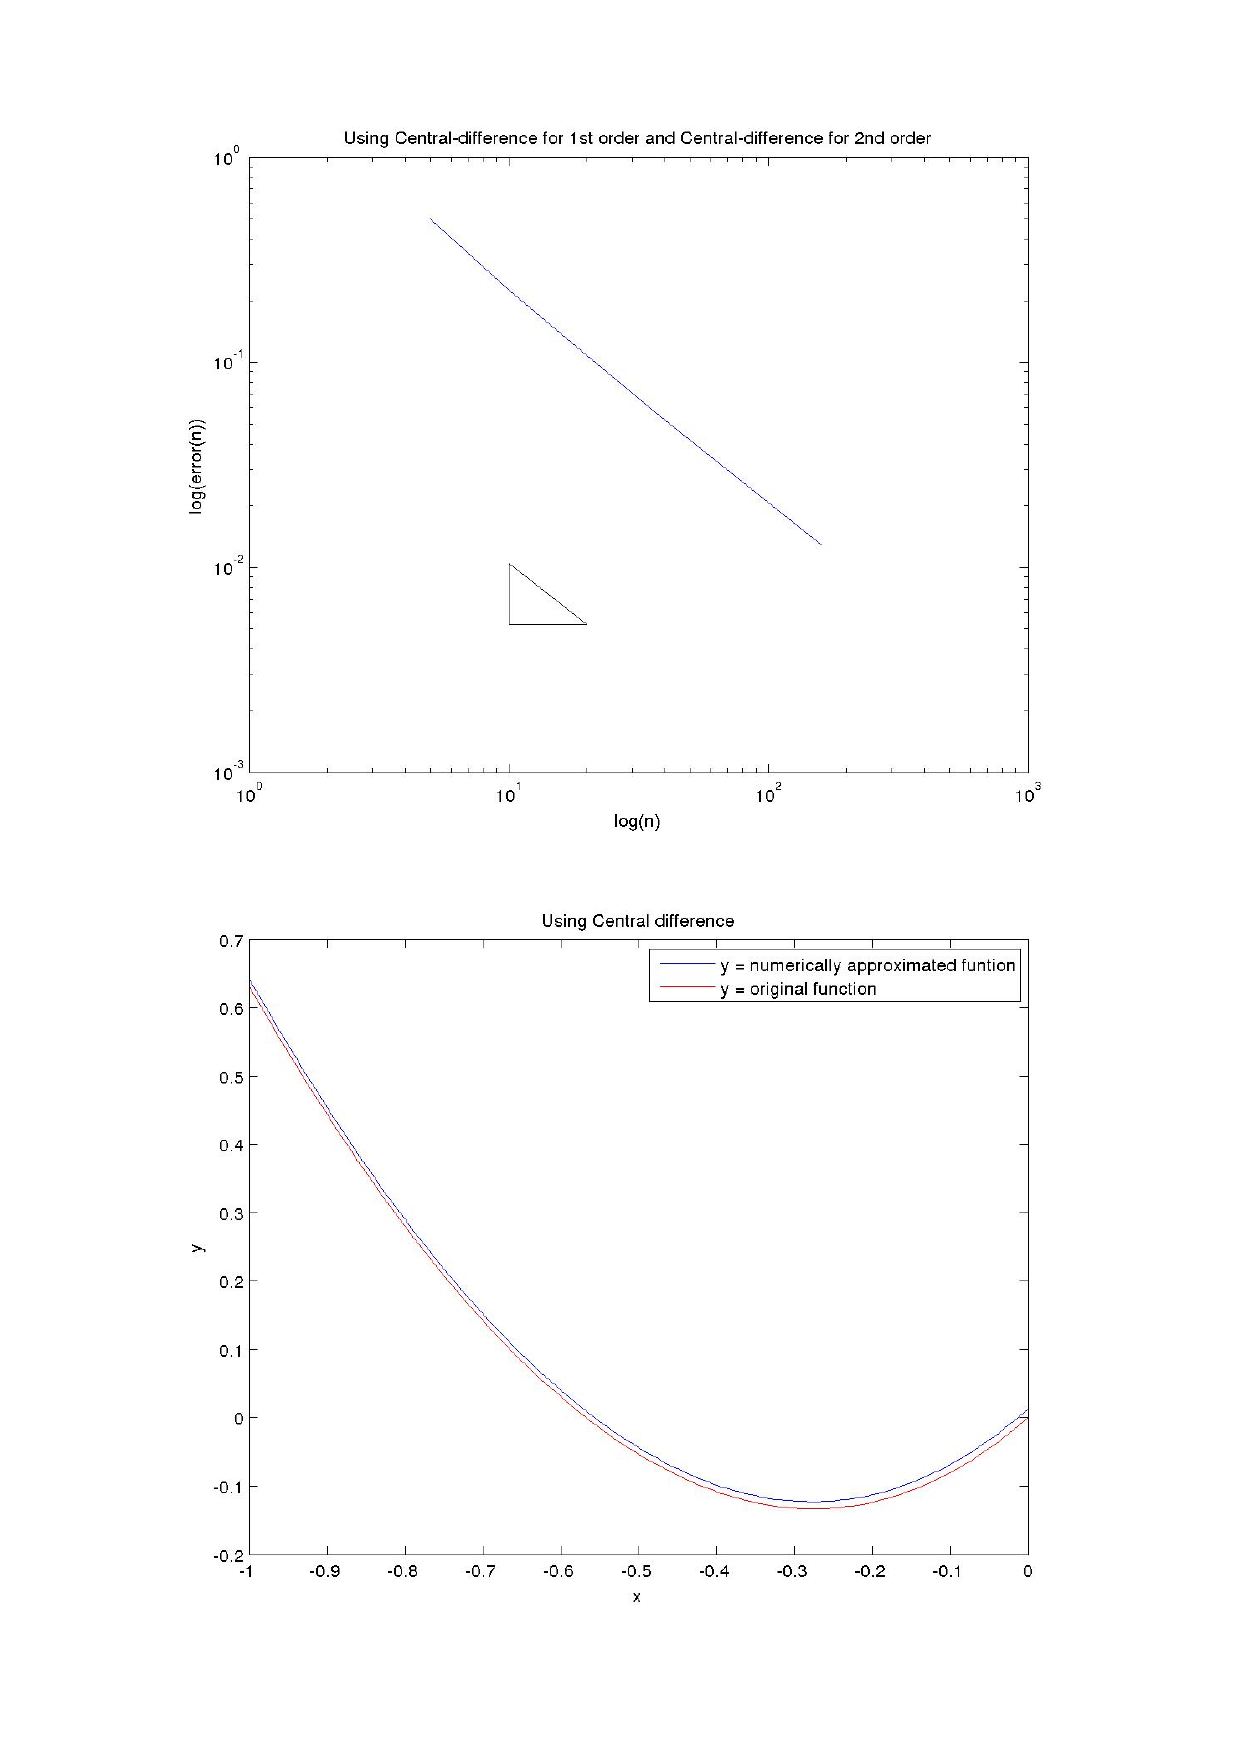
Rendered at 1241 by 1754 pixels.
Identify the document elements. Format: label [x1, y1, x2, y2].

picture [118, 100, 1123, 855]
picture [118, 882, 1123, 1637]
